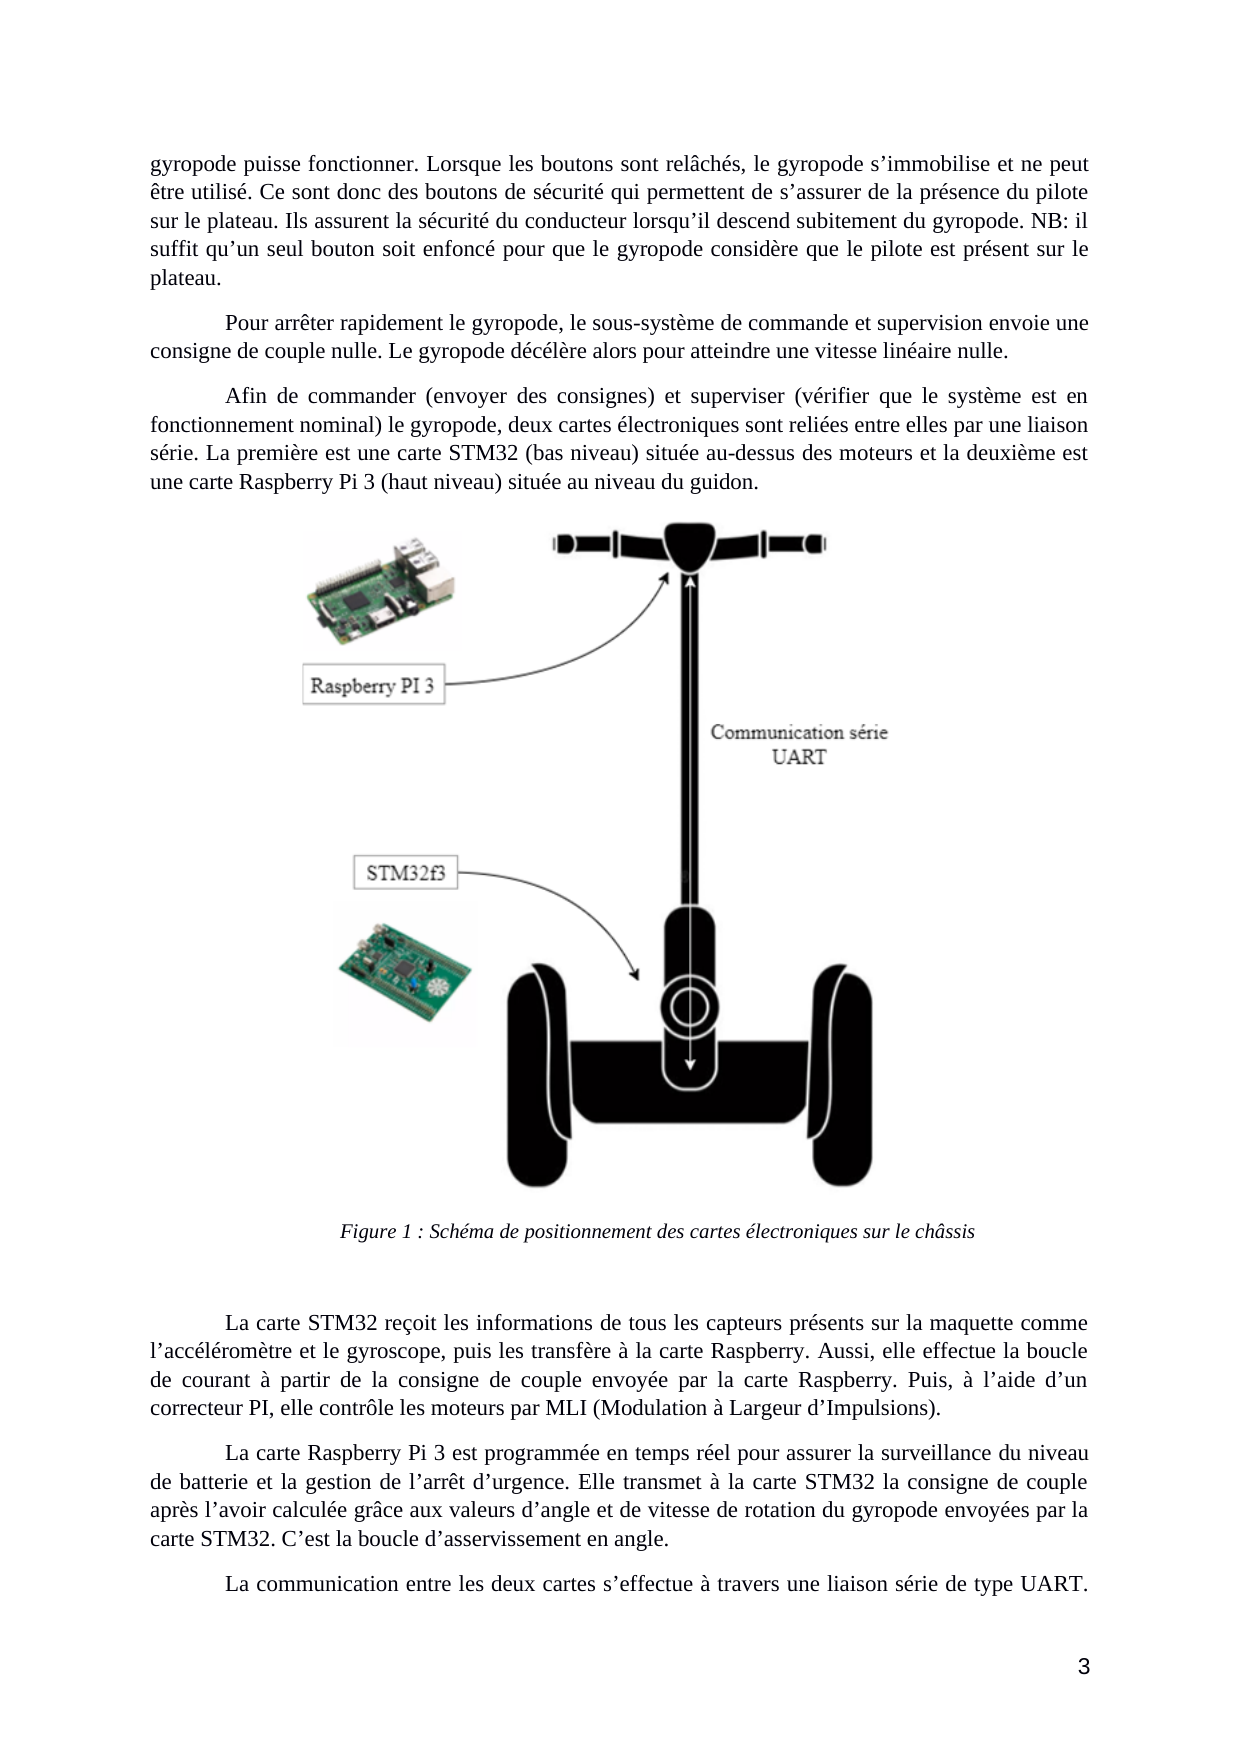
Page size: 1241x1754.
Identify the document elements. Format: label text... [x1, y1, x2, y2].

text Afin de commander (envoyer des consignes) et superviser (vérifier que le système est en fonctionnement nominal) le gyropode, deux cartes électroniques sont reliées entre elles par une liaison série. La première est une carte STM32 (bas niveau) située au-dessus des moteurs et la deuxième est une carte Raspberry Pi 3 (haut niveau) située au niveau du guidon. [150, 382, 1090, 494]
text Figure 1 : Schéma de positionnement des cartes électroniques sur le châssis [150, 1219, 1090, 1243]
text gyropode puisse fonctionner. Lorsque les boutons sont relâchés, le gyropode s’immobilise et ne peut être utilisé. Ce sont donc des boutons de sécurité qui permettent de s’assurer de la présence du pilote sur le plateau. Ils assurent la sécurité du conducteur lorsqu’il descend subitement du gyropode. NB: il suffit qu’un seul bouton soit enfoncé pour que le gyropode considère que le pilote est présent sur le plateau. [150, 150, 1090, 290]
text La communication entre les deux cartes s’effectue à travers une liaison série de type UART. [150, 1570, 1090, 1596]
text Pour arrêter rapidement le gyropode, le sous-système de commande et supervision envoie une consigne de couple nulle. Le gyropode décélère alors pour atteindre une vitesse linéaire nulle. [150, 309, 1090, 364]
text La carte STM32 reçoit les informations de tous les capteurs présents sur la maquette comme l’accéléromètre et le gyroscope, puis les transfère à la carte Raspberry. Aussi, elle effectue la boucle de courant à partir de la consigne de couple envoyée par la carte Raspberry. Puis, à l’aide d’un correcteur PI, elle contrôle les moteurs par MLI (Modulation à Largeur d’Impulsions). [150, 1309, 1090, 1421]
text La carte Raspberry Pi 3 est programmée en temps réel pour assurer la surveillance du niveau de batterie et la gestion de l’arrêt d’urgence. Elle transmet à la carte STM32 la consigne de couple après l’avoir calculée grâce aux valeurs d’angle et de vitesse de rotation du gyropode envoyées par la carte STM32. C’est la boucle d’asservissement en angle. [150, 1439, 1090, 1551]
picture [302, 512, 938, 1201]
